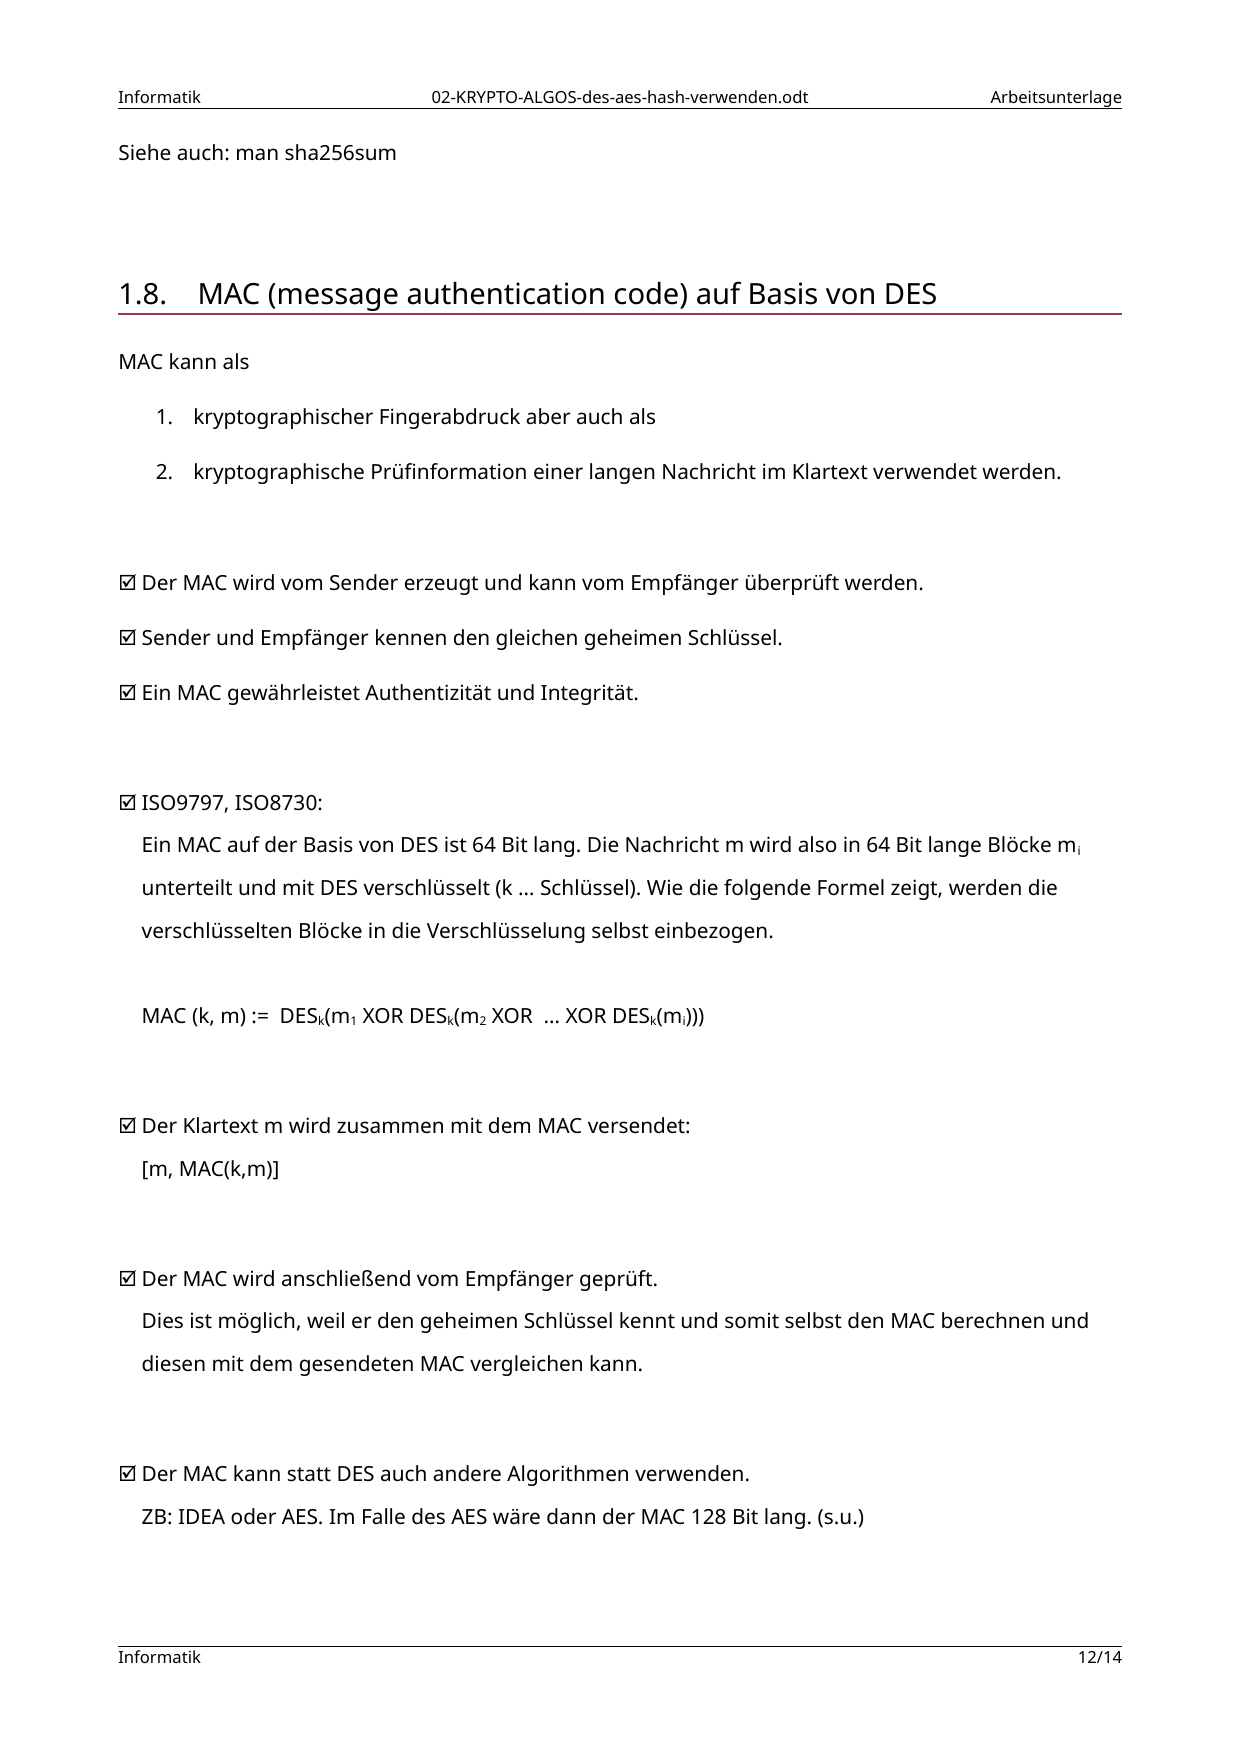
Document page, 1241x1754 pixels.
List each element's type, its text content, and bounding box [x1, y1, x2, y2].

list kryptographischer Fingerabdruck aber auch als [156, 402, 1122, 431]
text MAC kann als [118, 347, 1122, 376]
list Der MAC wird anschließend vom Empfänger geprüft. Dies ist möglich, weil er den geheimen Schlüssel kennt und somit selbst den MAC berechnen und diesen mit dem gesendeten MAC vergleichen kann. [118, 1264, 1122, 1378]
list ISO9797, ISO8730: Ein MAC auf der Basis von DES ist 64 Bit lang. Die Nachricht m wird also in 64 Bit lange Blöcke mi unterteilt und mit DES verschlüsselt (k … Schlüssel). Wie die folgende Formel zeigt, werden die verschlüsselten Blöcke in die Verschlüsselung selbst einbezogen. MAC (k, m) := DESk(m1 XOR DESk(m2 XOR … XOR DESk(mi))) [118, 788, 1122, 1029]
list Der MAC wird vom Sender erzeugt und kann vom Empfänger überprüft werden. [118, 568, 1122, 596]
list Der MAC kann statt DES auch andere Algorithmen verwenden. ZB: IDEA oder AES. Im Falle des AES wäre dann der MAC 128 Bit lang. (s.u.) [118, 1459, 1122, 1531]
list kryptographische Prüfinformation einer langen Nachricht im Klartext verwendet werden. [156, 457, 1122, 486]
list Der Klartext m wird zusammen mit dem MAC versendet: [m, MAC(k,m)] [118, 1111, 1122, 1182]
subtitle MAC (message authentication code) auf Basis von DES [118, 273, 1122, 313]
text Siehe auch: man sha256sum [118, 138, 1122, 166]
list Sender und Empfänger kennen den gleichen geheimen Schlüssel. [118, 623, 1122, 651]
list Ein MAC gewährleistet Authentizität und Integrität. [118, 678, 1122, 706]
